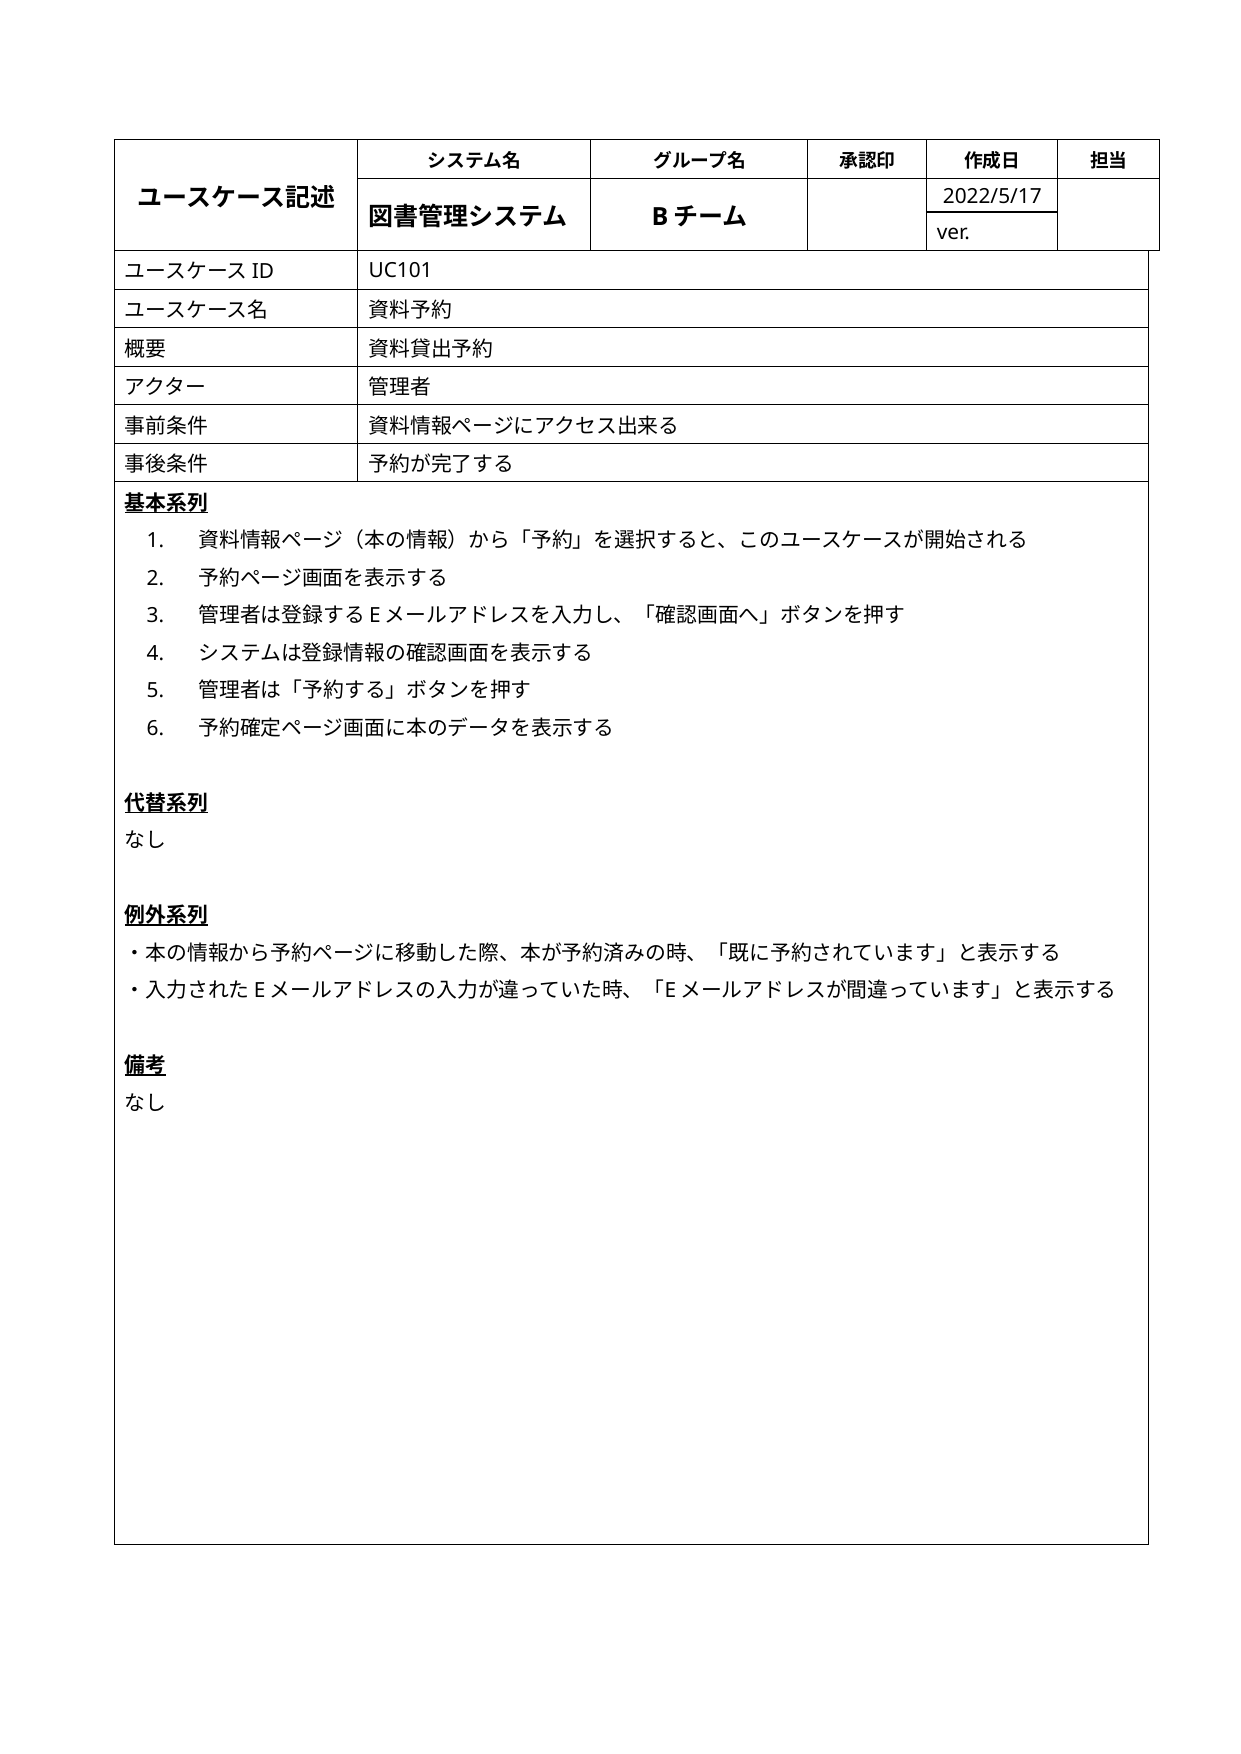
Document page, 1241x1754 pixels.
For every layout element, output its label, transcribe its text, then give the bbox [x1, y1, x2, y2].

table_header グループ名 [591, 140, 807, 178]
table_cell [1149, 404, 1159, 443]
table_cell [1149, 327, 1159, 366]
table_cell UC101 [358, 251, 1148, 288]
table_cell 概要 [115, 328, 357, 366]
table_cell 基本系列 資料情報ページ（本の情報）から「予約」を選択すると、このユースケースが開始される 予約ページ画面を表示する 管理者は登録するEメールアドレスを入力し、「確認画面へ」ボタンを押す システムは登録情報の確認画面を表示する 管理者は「予約する」ボタンを押す 予約確定ページ画面に本のデータを表示する 代替系列 なし 例外系列 ・本の情報から予約ページに移動した際、本が予約済みの時、「既に予約されています」と表示する ・入力されたEメールアドレスの入力が違っていた時、「Eメールアドレスが間違っています」と表示する 備考 なし [115, 482, 1148, 1544]
table_cell 図書管理システム [358, 179, 590, 250]
table_cell [808, 179, 926, 250]
table_header システム名 [358, 140, 590, 178]
table_cell [1149, 251, 1159, 288]
table_cell アクター [115, 367, 357, 404]
table_cell 予約が完了する [358, 444, 1148, 481]
table_cell [1149, 289, 1159, 327]
table_header ユースケース記述 [115, 140, 357, 250]
table_cell ユースケース名 [115, 290, 357, 327]
table_cell 資料貸出予約 [358, 328, 1148, 366]
table_cell 資料情報ページにアクセス出来る [358, 405, 1148, 443]
table_cell 事後条件 [115, 444, 357, 481]
table_header 担当 [1058, 140, 1159, 178]
table_cell [1149, 481, 1159, 1544]
table_cell 管理者 [358, 367, 1148, 404]
table_cell Bチーム [591, 179, 807, 250]
table_cell ver. [927, 213, 1057, 250]
table_cell [1058, 179, 1159, 250]
table_cell 資料予約 [358, 290, 1148, 327]
table_cell 事前条件 [115, 405, 357, 443]
table_header 作成日 [927, 140, 1057, 178]
table_cell 2022/5/17 [927, 179, 1057, 211]
table_cell [1149, 366, 1159, 404]
table_cell [1149, 443, 1159, 481]
table_cell ユースケースID [115, 251, 357, 288]
table_header 承認印 [808, 140, 926, 178]
